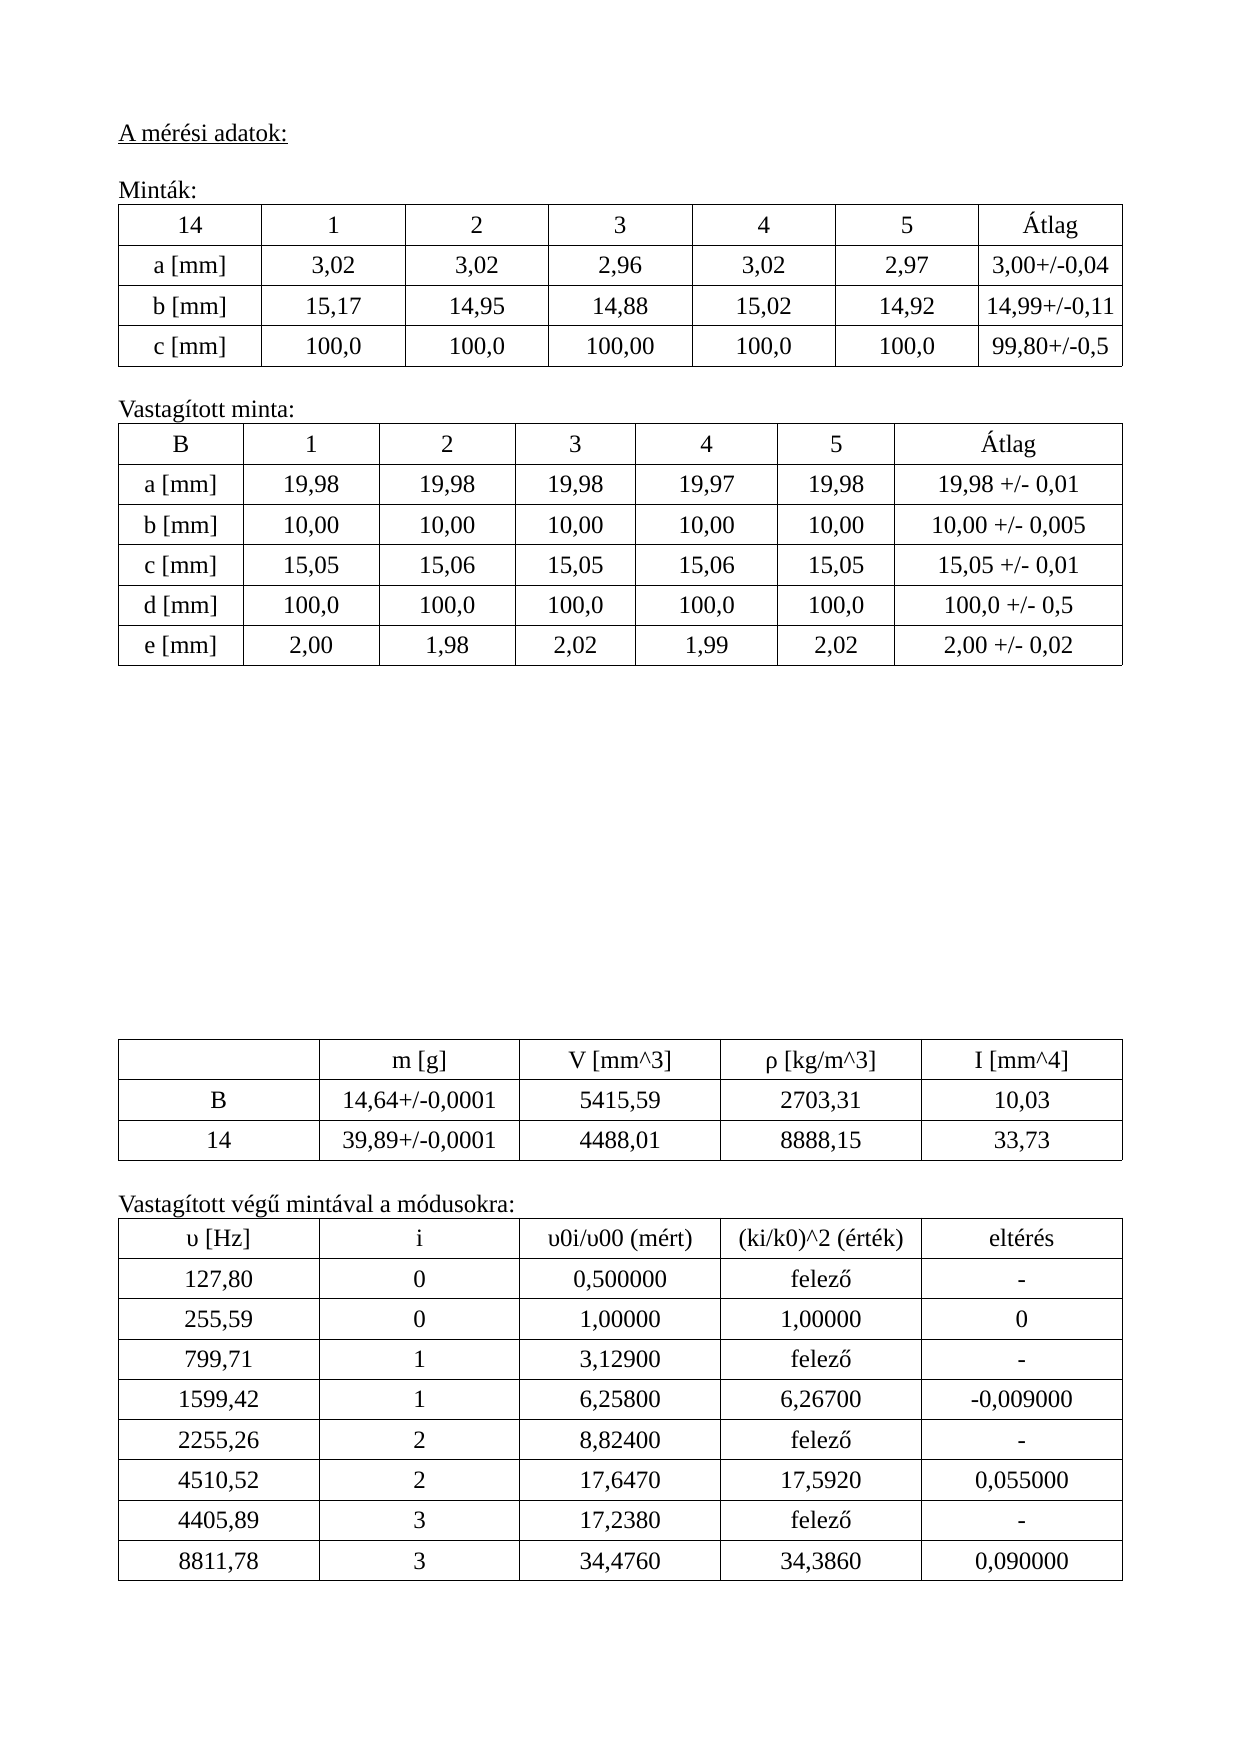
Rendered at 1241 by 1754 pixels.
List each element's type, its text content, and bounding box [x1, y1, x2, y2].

table_header eltérés [922, 1219, 1122, 1258]
table_header I [mm^4] [922, 1040, 1122, 1079]
table_cell 15,02 [693, 286, 835, 325]
table_cell d [mm] [119, 586, 243, 625]
table_cell 2 [320, 1460, 519, 1500]
text Vastagított végű mintával a módusokra: [118, 1189, 1122, 1217]
table_header υ0i/υ00 (mért) [520, 1219, 720, 1258]
table_cell 15,06 [636, 545, 777, 584]
table_cell 15,05 [244, 545, 379, 584]
table_cell 799,71 [119, 1340, 319, 1379]
table_cell 2,97 [836, 246, 978, 285]
table_cell 10,00 [636, 505, 777, 544]
table_header i [320, 1219, 519, 1258]
table_cell 19,98 [380, 465, 515, 504]
table_cell 0,500000 [520, 1259, 720, 1298]
table_cell 3,02 [262, 246, 405, 285]
table_cell 0,055000 [922, 1460, 1122, 1500]
table_cell 15,05 [778, 545, 894, 584]
table_header 14 [119, 205, 261, 245]
table_cell 1,99 [636, 626, 777, 665]
table_cell 10,00 [244, 505, 379, 544]
table_cell 2,02 [516, 626, 635, 665]
table_cell - [922, 1259, 1122, 1298]
table_cell 255,59 [119, 1299, 319, 1338]
table_cell 100,0 [636, 586, 777, 625]
table_cell felező [721, 1501, 921, 1540]
table_cell 8888,15 [721, 1121, 921, 1160]
table_cell 34,4760 [520, 1541, 720, 1580]
table_cell 2703,31 [721, 1080, 921, 1119]
table_cell 17,5920 [721, 1460, 921, 1500]
table_cell felező [721, 1420, 921, 1459]
table_cell 14 [119, 1121, 319, 1160]
table_cell 19,98 [778, 465, 894, 504]
table_cell 100,0 [244, 586, 379, 625]
table_cell 1 [320, 1380, 519, 1419]
table_cell 2 [320, 1420, 519, 1459]
table_cell 39,89+/-0,0001 [320, 1121, 519, 1160]
table_cell 3,00+/-0,04 [979, 246, 1122, 285]
table_cell 4510,52 [119, 1460, 319, 1500]
table_cell felező [721, 1340, 921, 1379]
table_cell 3,02 [406, 246, 548, 285]
table_cell 6,25800 [520, 1380, 720, 1419]
table_cell 100,0 [836, 326, 978, 366]
table_cell 15,05 [516, 545, 635, 584]
table_header 2 [380, 424, 515, 463]
table_cell 8,82400 [520, 1420, 720, 1459]
table_cell 4488,01 [520, 1121, 720, 1160]
table_cell 99,80+/-0,5 [979, 326, 1122, 366]
table_cell 100,0 [693, 326, 835, 366]
table_header 2 [406, 205, 548, 245]
table_cell 3,02 [693, 246, 835, 285]
table_cell 19,98 +/- 0,01 [895, 465, 1122, 504]
table_cell 127,80 [119, 1259, 319, 1298]
table_cell - [922, 1340, 1122, 1379]
table_cell 14,95 [406, 286, 548, 325]
table_header 5 [778, 424, 894, 463]
table_header (ki/k0)^2 (érték) [721, 1219, 921, 1258]
table_cell 3 [320, 1501, 519, 1540]
table_cell 17,6470 [520, 1460, 720, 1500]
table_cell 15,05 +/- 0,01 [895, 545, 1122, 584]
table_cell 19,97 [636, 465, 777, 504]
table_cell 100,0 [262, 326, 405, 366]
table_header 1 [244, 424, 379, 463]
table_cell 1,00000 [721, 1299, 921, 1338]
table_header ρ [kg/m^3] [721, 1040, 921, 1079]
text Vastagított minta: [118, 394, 1122, 423]
table_cell 34,3860 [721, 1541, 921, 1580]
table_header 3 [516, 424, 635, 463]
table_header Átlag [895, 424, 1122, 463]
table_cell 10,00 [516, 505, 635, 544]
table_cell 2255,26 [119, 1420, 319, 1459]
table_cell 6,26700 [721, 1380, 921, 1419]
text A mérési adatok: [118, 118, 1122, 147]
table_cell 10,03 [922, 1080, 1122, 1119]
table_cell 5415,59 [520, 1080, 720, 1119]
table_cell felező [721, 1259, 921, 1298]
table_cell 1,98 [380, 626, 515, 665]
table_cell 10,00 [778, 505, 894, 544]
table_header υ [Hz] [119, 1219, 319, 1258]
table_cell - [922, 1420, 1122, 1459]
table_cell e [mm] [119, 626, 243, 665]
table_cell 100,0 [516, 586, 635, 625]
table_cell 100,0 +/- 0,5 [895, 586, 1122, 625]
table_header 4 [693, 205, 835, 245]
table_cell 100,0 [778, 586, 894, 625]
table_cell 100,0 [380, 586, 515, 625]
table_header 1 [262, 205, 405, 245]
table_header m [g] [320, 1040, 519, 1079]
table_cell 14,88 [549, 286, 692, 325]
table_cell 1599,42 [119, 1380, 319, 1419]
text Minták: [118, 176, 1122, 204]
table_cell B [119, 1080, 319, 1119]
table_cell 8811,78 [119, 1541, 319, 1580]
table_cell 100,00 [549, 326, 692, 366]
table_cell 10,00 [380, 505, 515, 544]
table_cell 14,92 [836, 286, 978, 325]
table_header 4 [636, 424, 777, 463]
table_header 3 [549, 205, 692, 245]
table_cell a [mm] [119, 465, 243, 504]
table_cell 19,98 [244, 465, 379, 504]
table_cell 100,0 [406, 326, 548, 366]
table_cell b [mm] [119, 505, 243, 544]
table_cell 15,17 [262, 286, 405, 325]
table_cell c [mm] [119, 545, 243, 584]
table_cell b [mm] [119, 286, 261, 325]
table_cell 1,00000 [520, 1299, 720, 1338]
table_cell 2,02 [778, 626, 894, 665]
table_cell 14,99+/-0,11 [979, 286, 1122, 325]
table_cell 10,00 +/- 0,005 [895, 505, 1122, 544]
table_cell 0 [922, 1299, 1122, 1338]
table_cell -0,009000 [922, 1380, 1122, 1419]
table_header 5 [836, 205, 978, 245]
table_cell 2,96 [549, 246, 692, 285]
table_cell 1 [320, 1340, 519, 1379]
table_cell 4405,89 [119, 1501, 319, 1540]
table_cell 3 [320, 1541, 519, 1580]
table_cell 0 [320, 1299, 519, 1338]
table_cell c [mm] [119, 326, 261, 366]
table_cell 15,06 [380, 545, 515, 584]
table_cell 17,2380 [520, 1501, 720, 1540]
table_header V [mm^3] [520, 1040, 720, 1079]
table_header [119, 1040, 319, 1079]
table_cell 19,98 [516, 465, 635, 504]
table_cell a [mm] [119, 246, 261, 285]
table_cell 2,00 [244, 626, 379, 665]
table_cell - [922, 1501, 1122, 1540]
table_header B [119, 424, 243, 463]
table_cell 0 [320, 1259, 519, 1298]
table_cell 33,73 [922, 1121, 1122, 1160]
table_cell 2,00 +/- 0,02 [895, 626, 1122, 665]
table_cell 3,12900 [520, 1340, 720, 1379]
table_cell 14,64+/-0,0001 [320, 1080, 519, 1119]
table_cell 0,090000 [922, 1541, 1122, 1580]
table_header Átlag [979, 205, 1122, 245]
